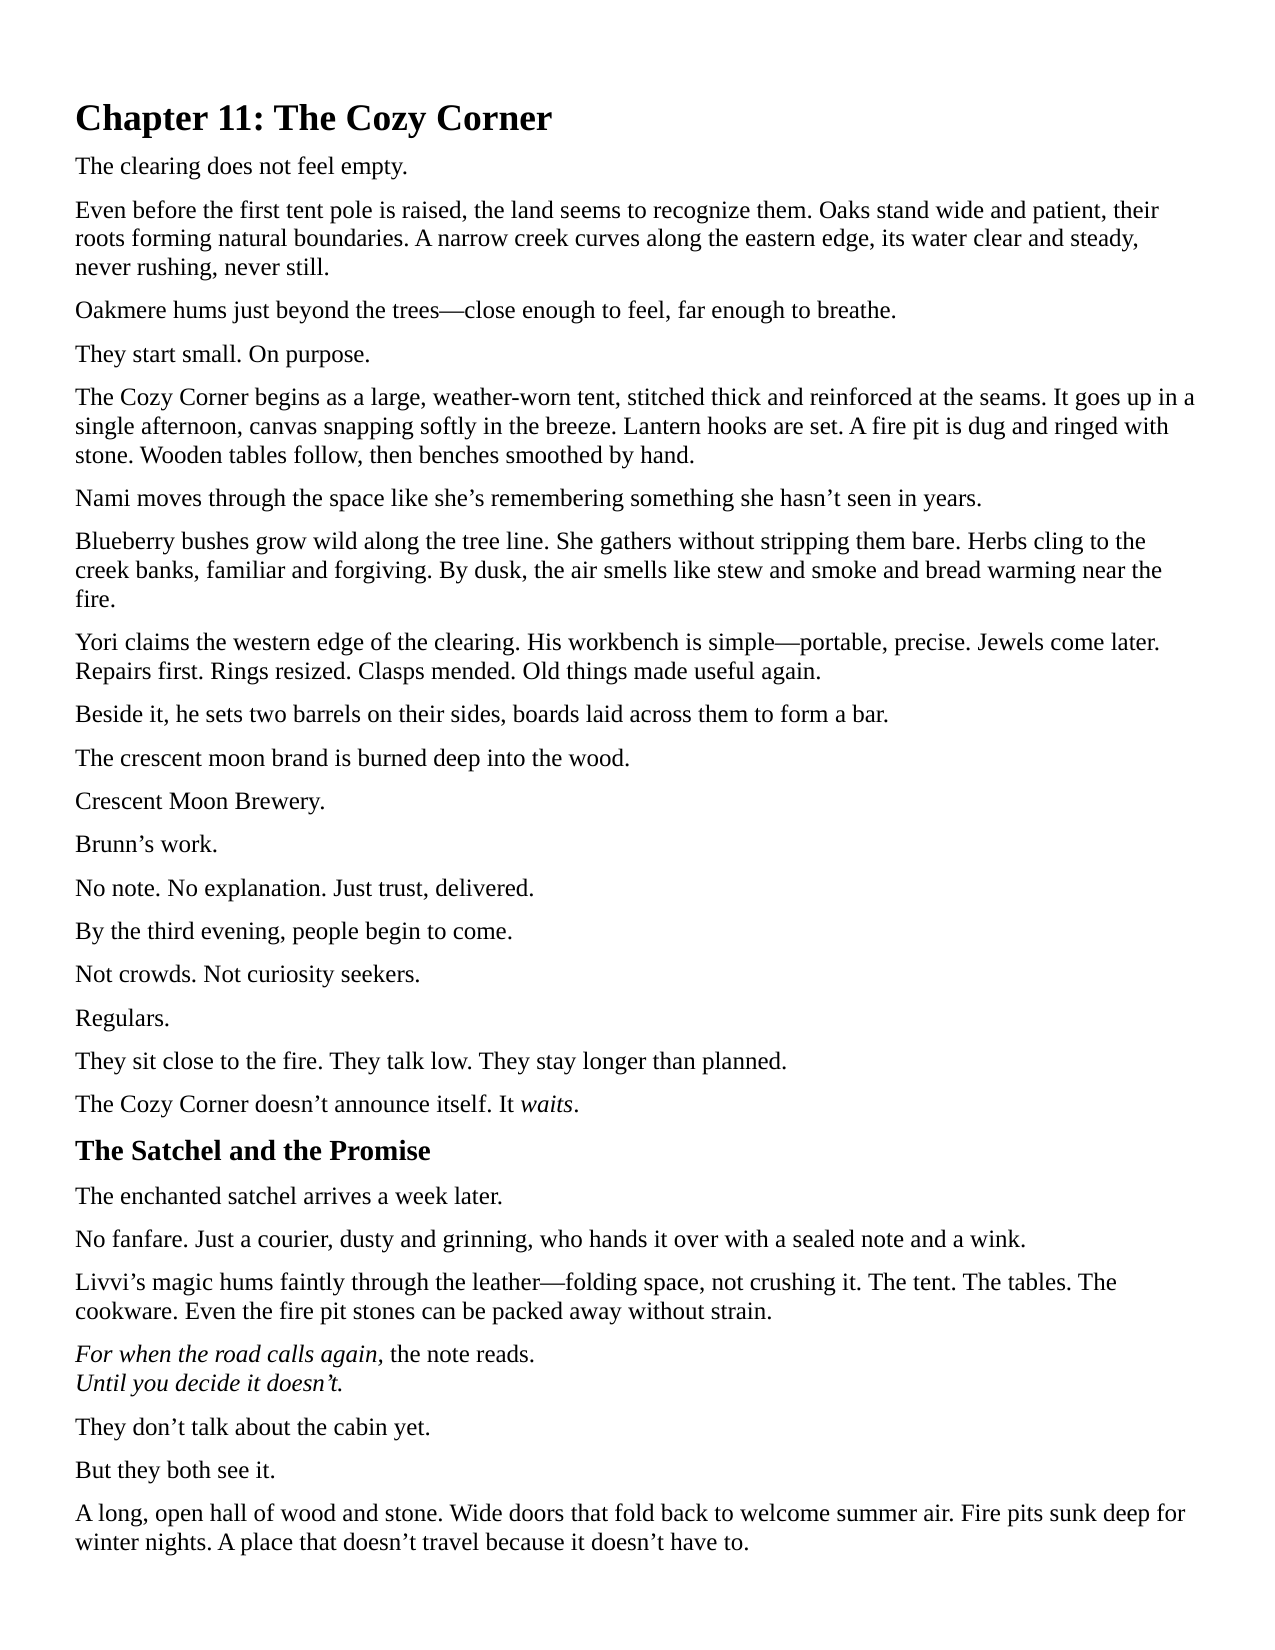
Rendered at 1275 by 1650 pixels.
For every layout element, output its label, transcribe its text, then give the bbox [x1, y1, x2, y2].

text No fanfare. Just a courier, dusty and grinning, who hands it over with a sealed note and a wink. [75, 1224, 1200, 1253]
text The clearing does not feel empty. [75, 151, 1200, 180]
text Brunn’s work. [75, 829, 1200, 858]
text The Cozy Corner doesn’t announce itself. It waits. [75, 1089, 1200, 1118]
text Crescent Moon Brewery. [75, 786, 1200, 815]
text No note. No explanation. Just trust, delivered. [75, 873, 1200, 901]
text They don’t talk about the cabin yet. [75, 1412, 1200, 1440]
text They start small. On purpose. [75, 339, 1200, 368]
text By the third evening, people begin to come. [75, 916, 1200, 945]
text Nami moves through the space like she’s remembering something she hasn’t seen in years. [75, 483, 1200, 512]
text Even before the first tent pole is raised, the land seems to recognize them. Oaks stand wide and patient, their roots forming natural boundaries. A narrow creek curves along the eastern edge, its water clear and steady, never rushing, never still. [75, 195, 1200, 281]
text Blueberry bushes grow wild along the tree line. She gathers without stripping them bare. Herbs cling to the creek banks, familiar and forgiving. By dusk, the air smells like stew and smoke and bread warming near the fire. [75, 526, 1200, 613]
text The enchanted satchel arrives a week later. [75, 1181, 1200, 1209]
text The Cozy Corner begins as a large, weather-worn tent, stitched thick and reinforced at the seams. It goes up in a single afternoon, canvas snapping softly in the breeze. Lantern hooks are set. A fire pit is dug and ringed with stone. Wooden tables follow, then benches smoothed by hand. [75, 382, 1200, 468]
subtitle Chapter 11: The Cozy Corner [75, 96, 1200, 139]
text Not crowds. Not curiosity seekers. [75, 959, 1200, 988]
subtitle The Satchel and the Promise [75, 1133, 1200, 1166]
text They sit close to the fire. They talk low. They stay longer than planned. [75, 1046, 1200, 1075]
text But they both see it. [75, 1455, 1200, 1484]
text Yori claims the western edge of the clearing. His workbench is simple—portable, precise. Jewels come later. Repairs first. Rings resized. Clasps mended. Old things made useful again. [75, 627, 1200, 685]
text A long, open hall of wood and stone. Wide doors that fold back to welcome summer air. Fire pits sunk deep for winter nights. A place that doesn’t travel because it doesn’t have to. [75, 1498, 1200, 1556]
text Beside it, he sets two barrels on their sides, boards laid across them to form a bar. [75, 699, 1200, 728]
text Regulars. [75, 1003, 1200, 1031]
text Oakmere hums just beyond the trees—close enough to feel, far enough to breathe. [75, 296, 1200, 324]
text For when the road calls again, the note reads. Until you decide it doesn’t. [75, 1339, 1200, 1397]
text The crescent moon brand is burned deep into the wood. [75, 743, 1200, 771]
text Livvi’s magic hums faintly through the leather—folding space, not crushing it. The tent. The tables. The cookware. Even the fire pit stones can be packed away without strain. [75, 1267, 1200, 1325]
